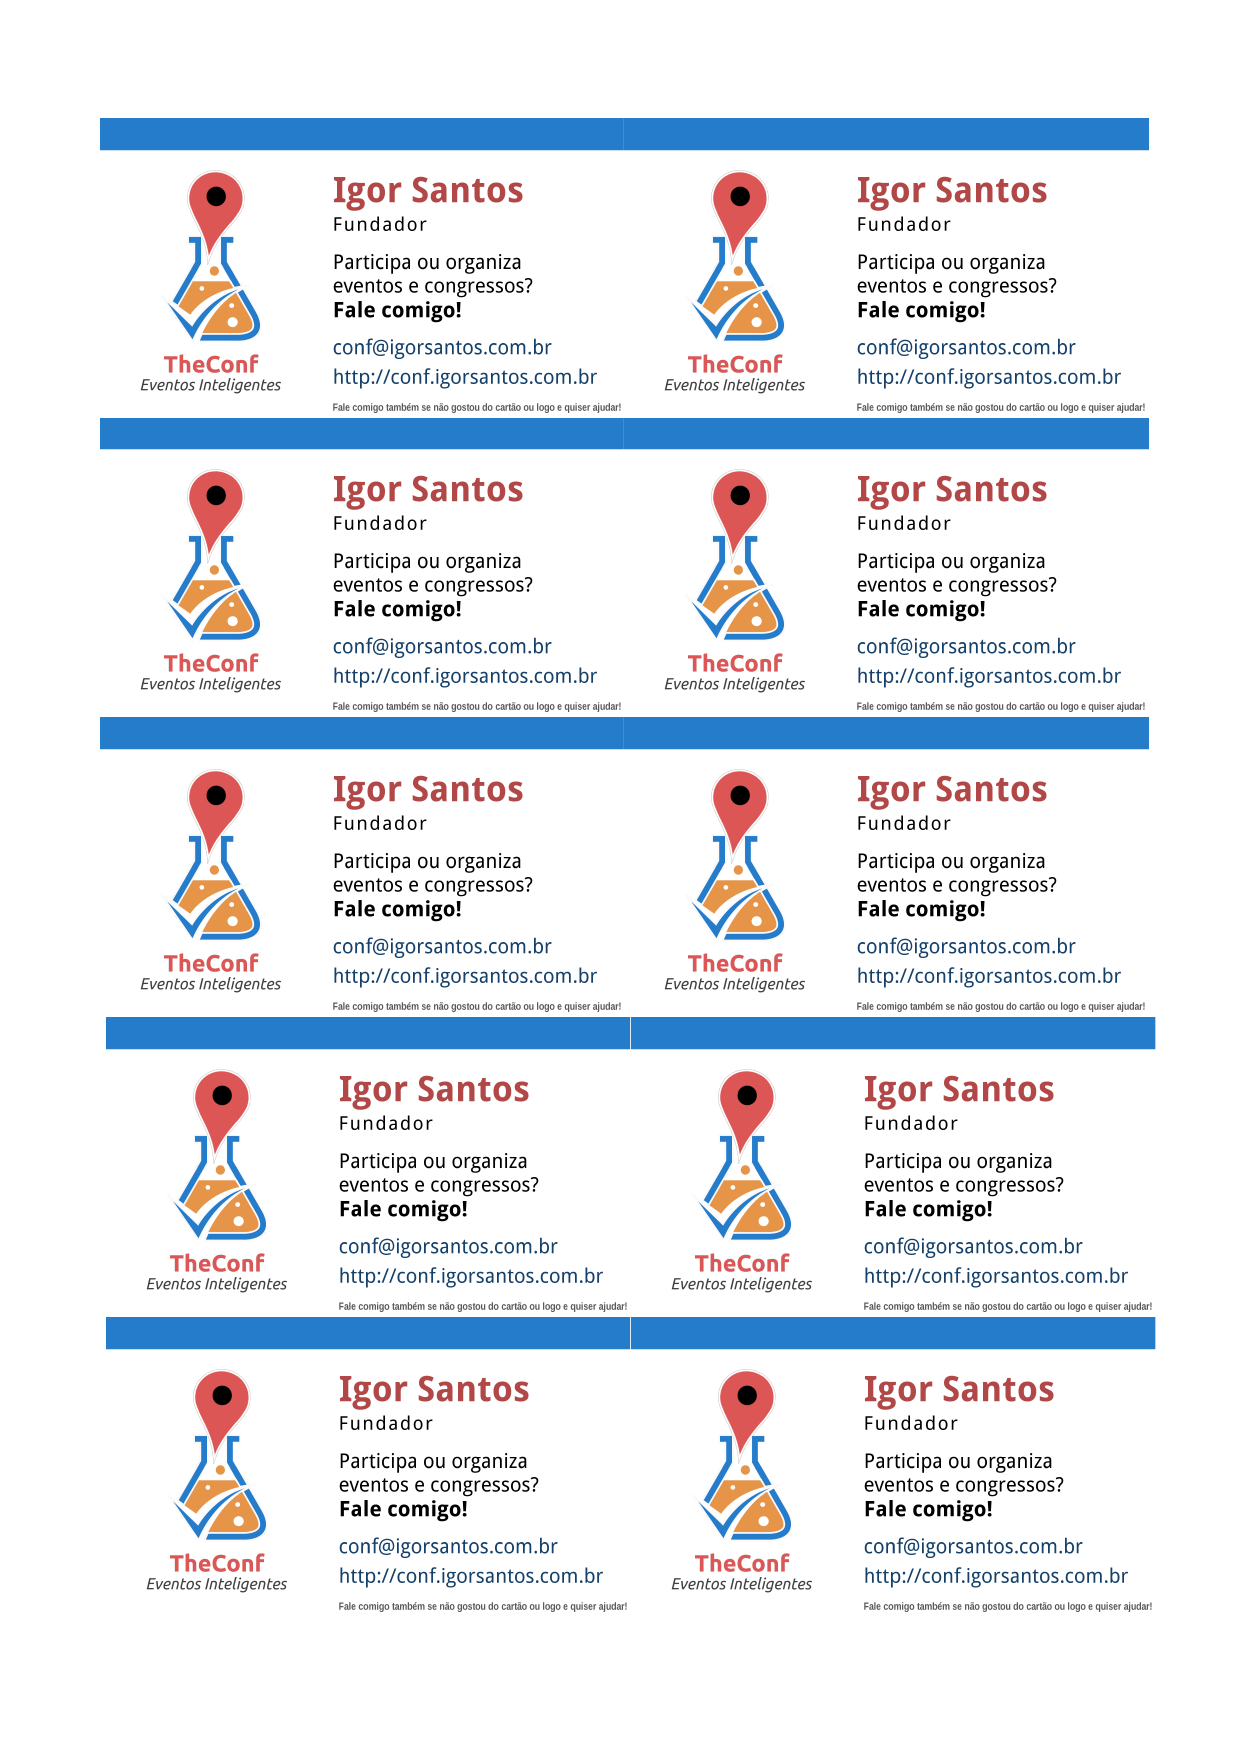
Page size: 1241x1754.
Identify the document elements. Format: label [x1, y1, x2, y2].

picture [99, 118, 1156, 1618]
